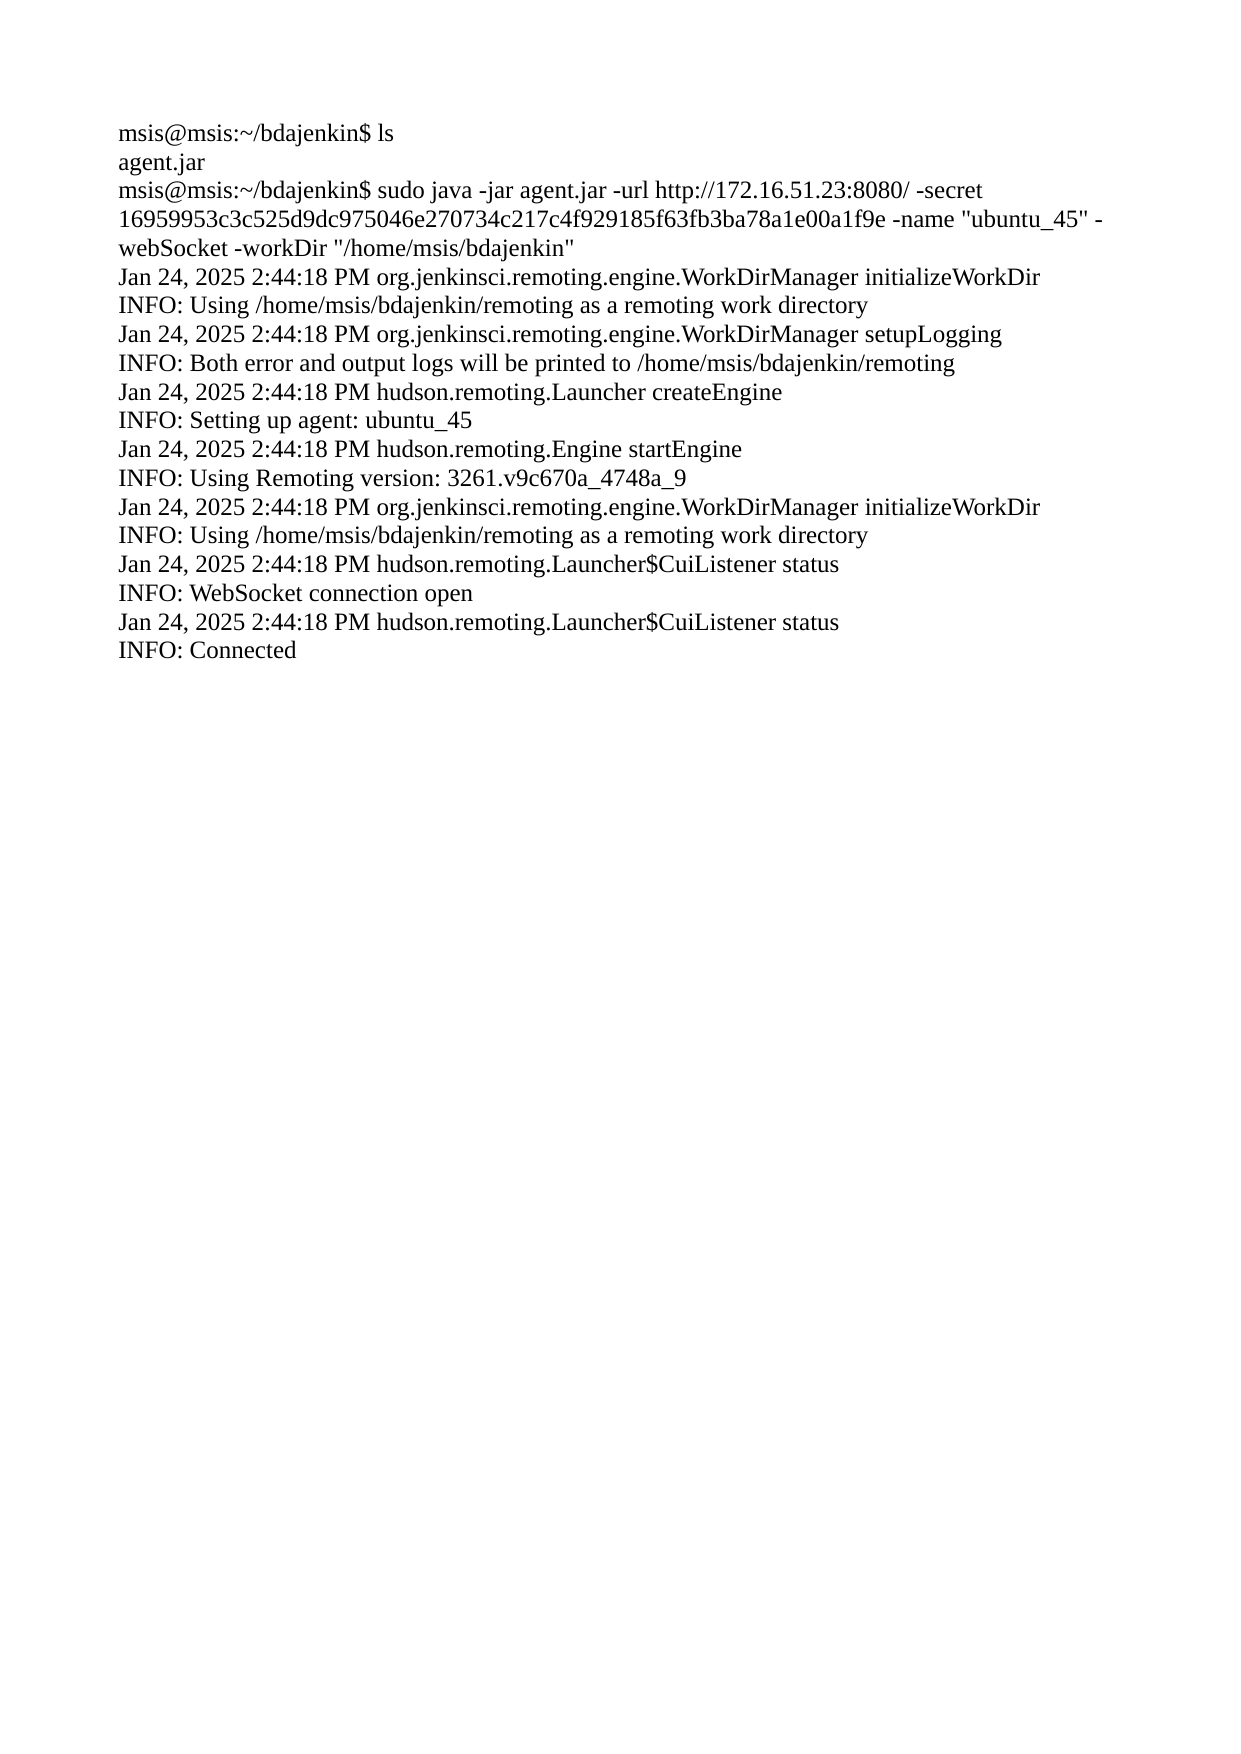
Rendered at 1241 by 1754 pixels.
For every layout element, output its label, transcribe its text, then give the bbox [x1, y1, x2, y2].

text INFO: Using /home/msis/bdajenkin/remoting as a remoting work directory [118, 291, 1122, 319]
text INFO: Using Remoting version: 3261.v9c670a_4748a_9 [118, 463, 1122, 492]
text Jan 24, 2025 2:44:18 PM org.jenkinsci.remoting.engine.WorkDirManager initializeWorkDir [118, 492, 1122, 521]
text INFO: Using /home/msis/bdajenkin/remoting as a remoting work directory [118, 521, 1122, 549]
text msis@msis:~/bdajenkin$ ls [118, 118, 1122, 147]
text INFO: Both error and output logs will be printed to /home/msis/bdajenkin/remoting [118, 348, 1122, 377]
text Jan 24, 2025 2:44:18 PM hudson.remoting.Engine startEngine [118, 434, 1122, 463]
text INFO: WebSocket connection open [118, 578, 1122, 607]
text Jan 24, 2025 2:44:18 PM org.jenkinsci.remoting.engine.WorkDirManager initializeWorkDir [118, 262, 1122, 291]
text Jan 24, 2025 2:44:18 PM hudson.remoting.Launcher$CuiListener status [118, 607, 1122, 636]
text INFO: Setting up agent: ubuntu_45 [118, 406, 1122, 434]
text Jan 24, 2025 2:44:18 PM hudson.remoting.Launcher createEngine [118, 377, 1122, 406]
text Jan 24, 2025 2:44:18 PM org.jenkinsci.remoting.engine.WorkDirManager setupLogging [118, 319, 1122, 348]
text Jan 24, 2025 2:44:18 PM hudson.remoting.Launcher$CuiListener status [118, 549, 1122, 578]
text msis@msis:~/bdajenkin$ sudo java -jar agent.jar -url http://172.16.51.23:8080/ -secret 16959953c3c525d9dc975046e270734c217c4f929185f63fb3ba78a1e00a1f9e -name "ubuntu_45" -webSocket -workDir "/home/msis/bdajenkin" [118, 176, 1122, 262]
text INFO: Connected [118, 636, 1122, 664]
text agent.jar [118, 147, 1122, 176]
